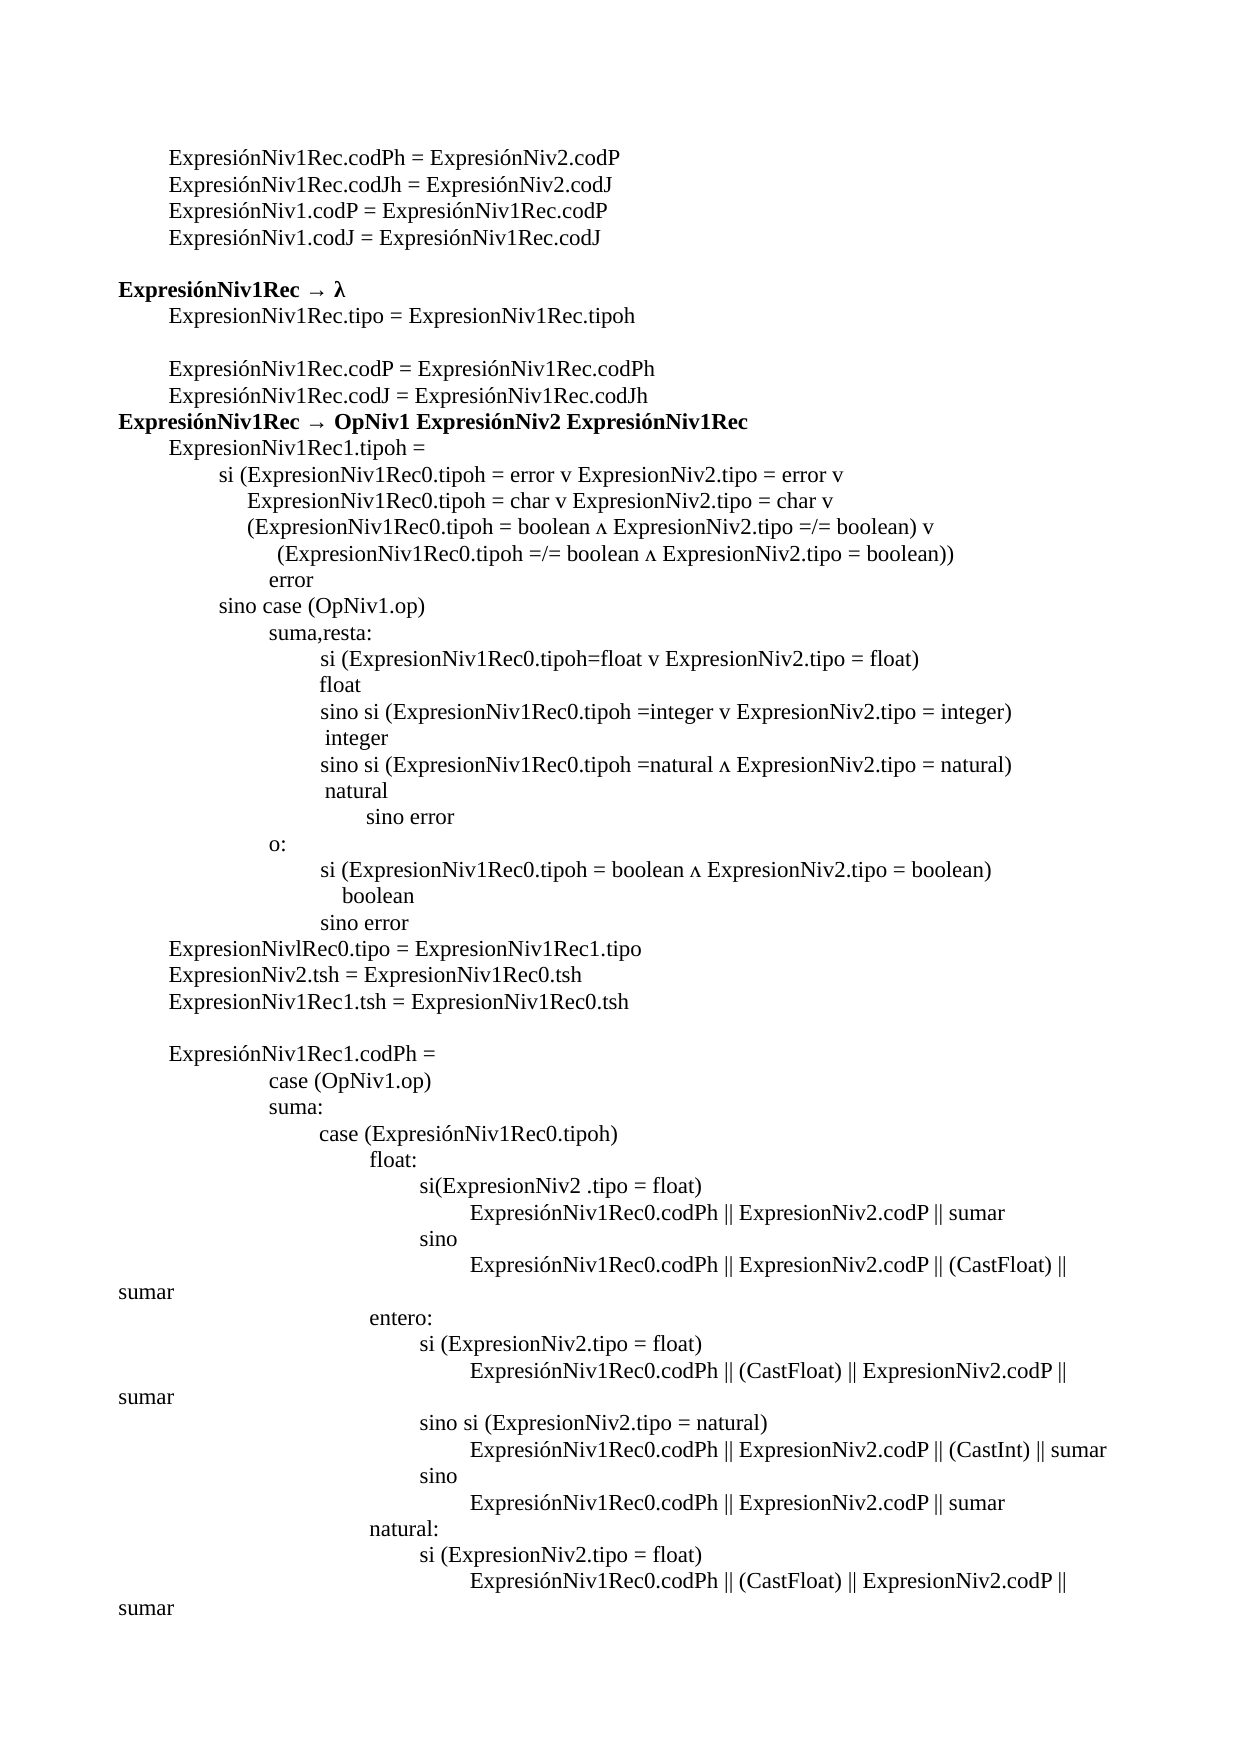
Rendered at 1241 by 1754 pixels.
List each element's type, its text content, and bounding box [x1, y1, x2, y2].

text boolean [118, 882, 1122, 909]
text o: [118, 830, 1122, 856]
text error [118, 566, 1122, 592]
text entero: [118, 1304, 1122, 1330]
text ExpresiónNiv1Rec → OpNiv1 ExpresiónNiv2 ExpresiónNiv1Rec [118, 408, 1122, 434]
text integer [118, 724, 1122, 751]
text ExpresiónNiv1Rec.codJh = ExpresiónNiv2.codJ [118, 171, 1122, 197]
text ExpresiónNiv1Rec.codP = ExpresiónNiv1Rec.codPh [118, 355, 1122, 382]
text natural [118, 777, 1122, 803]
text ExpresionNiv1Rec1.tsh = ExpresionNiv1Rec0.tsh [118, 988, 1122, 1014]
text ExpresionNiv1Rec.tipo = ExpresionNiv1Rec.tipoh [118, 303, 1122, 329]
text sino error [118, 803, 1122, 830]
text ExpresionNiv1Rec0.tipoh = char v ExpresionNiv2.tipo = char v [118, 487, 1122, 513]
text si (ExpresionNiv1Rec0.tipoh = boolean ᴧ ExpresionNiv2.tipo = boolean) [118, 856, 1122, 882]
text ExpresiónNiv1Rec0.codPh || ExpresionNiv2.codP || sumar [118, 1488, 1122, 1515]
text case (ExpresiónNiv1Rec0.tipoh) [118, 1119, 1122, 1146]
text ExpresiónNiv1Rec.codJ = ExpresiónNiv1Rec.codJh [118, 382, 1122, 408]
text si (ExpresionNiv2.tipo = float) [118, 1541, 1122, 1568]
text float: [118, 1146, 1122, 1172]
text ExpresiónNiv1.codJ = ExpresiónNiv1Rec.codJ [118, 223, 1122, 250]
text ExpresiónNiv1Rec0.codPh || (CastFloat) || ExpresionNiv2.codP || sumar [118, 1357, 1122, 1409]
text ExpresiónNiv1Rec0.codPh || (CastFloat) || ExpresionNiv2.codP || sumar [118, 1568, 1122, 1620]
text si (ExpresionNiv2.tipo = float) [118, 1330, 1122, 1357]
text sino error [118, 909, 1122, 935]
text si(ExpresionNiv2 .tipo = float) [118, 1172, 1122, 1199]
text suma,resta: [118, 619, 1122, 645]
text sino si (ExpresionNiv2.tipo = natural) [118, 1409, 1122, 1436]
text ExpresiónNiv1.codP = ExpresiónNiv1Rec.codP [118, 197, 1122, 223]
text float [118, 672, 1122, 698]
text (ExpresionNiv1Rec0.tipoh = boolean ᴧ ExpresionNiv2.tipo =/= boolean) v [118, 513, 1122, 540]
text si (ExpresionNiv1Rec0.tipoh=float v ExpresionNiv2.tipo = float) [118, 645, 1122, 672]
text (ExpresionNiv1Rec0.tipoh =/= boolean ᴧ ExpresionNiv2.tipo = boolean)) [118, 540, 1122, 566]
text ExpresiónNiv1Rec1.codPh = [118, 1041, 1122, 1067]
text sino [118, 1225, 1122, 1251]
text natural: [118, 1515, 1122, 1541]
text si (ExpresionNiv1Rec0.tipoh = error v ExpresionNiv2.tipo = error v [118, 461, 1122, 487]
text sino si (ExpresionNiv1Rec0.tipoh =natural ᴧ ExpresionNiv2.tipo = natural) [118, 751, 1122, 777]
text ExpresiónNiv1Rec → λ [118, 276, 1122, 303]
text ExpresiónNiv1Rec0.codPh || ExpresionNiv2.codP || (CastFloat) || sumar [118, 1251, 1122, 1304]
text ExpresiónNiv1Rec.codPh = ExpresiónNiv2.codP [118, 144, 1122, 171]
text sino si (ExpresionNiv1Rec0.tipoh =integer v ExpresionNiv2.tipo = integer) [118, 698, 1122, 724]
text ExpresionNiv2.tsh = ExpresionNiv1Rec0.tsh [118, 961, 1122, 988]
text ExpresiónNiv1Rec0.codPh || ExpresionNiv2.codP || (CastInt) || sumar [118, 1436, 1122, 1462]
text sino case (OpNiv1.op) [118, 592, 1122, 619]
text ExpresionNivlRec0.tipo = ExpresionNiv1Rec1.tipo [118, 935, 1122, 961]
text suma: [118, 1093, 1122, 1119]
text case (OpNiv1.op) [118, 1067, 1122, 1093]
text ExpresionNiv1Rec1.tipoh = [118, 434, 1122, 461]
text ExpresiónNiv1Rec0.codPh || ExpresionNiv2.codP || sumar [118, 1199, 1122, 1225]
text sino [118, 1462, 1122, 1488]
